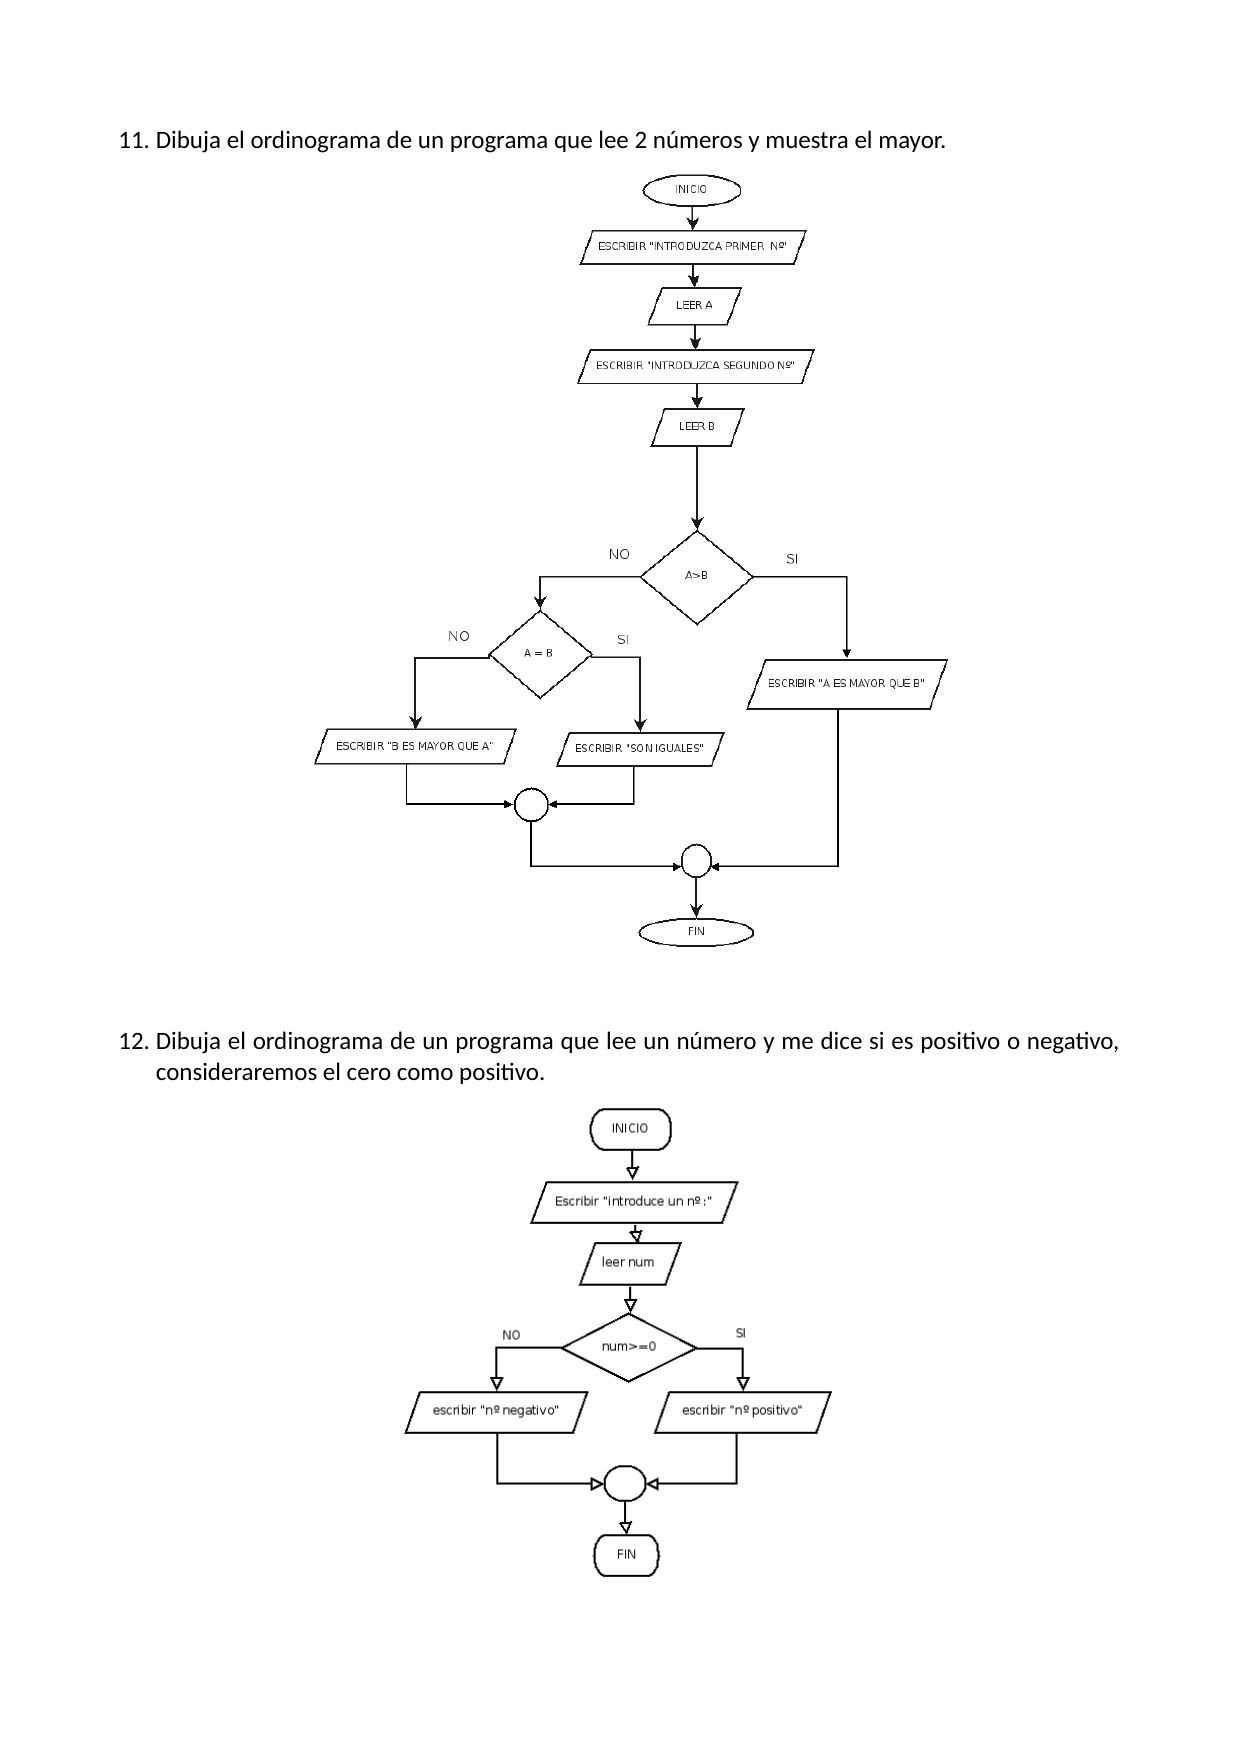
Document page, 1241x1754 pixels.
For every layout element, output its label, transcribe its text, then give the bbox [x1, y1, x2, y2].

list Dibuja el ordinograma de un programa que lee un número y me dice si es positivo o negativo, consideraremos el cero como positivo. [118, 1025, 1122, 1086]
picture [286, 161, 954, 952]
list Dibuja el ordinograma de un programa que lee 2 números y muestra el mayor. [118, 124, 1122, 154]
picture [400, 1092, 840, 1587]
